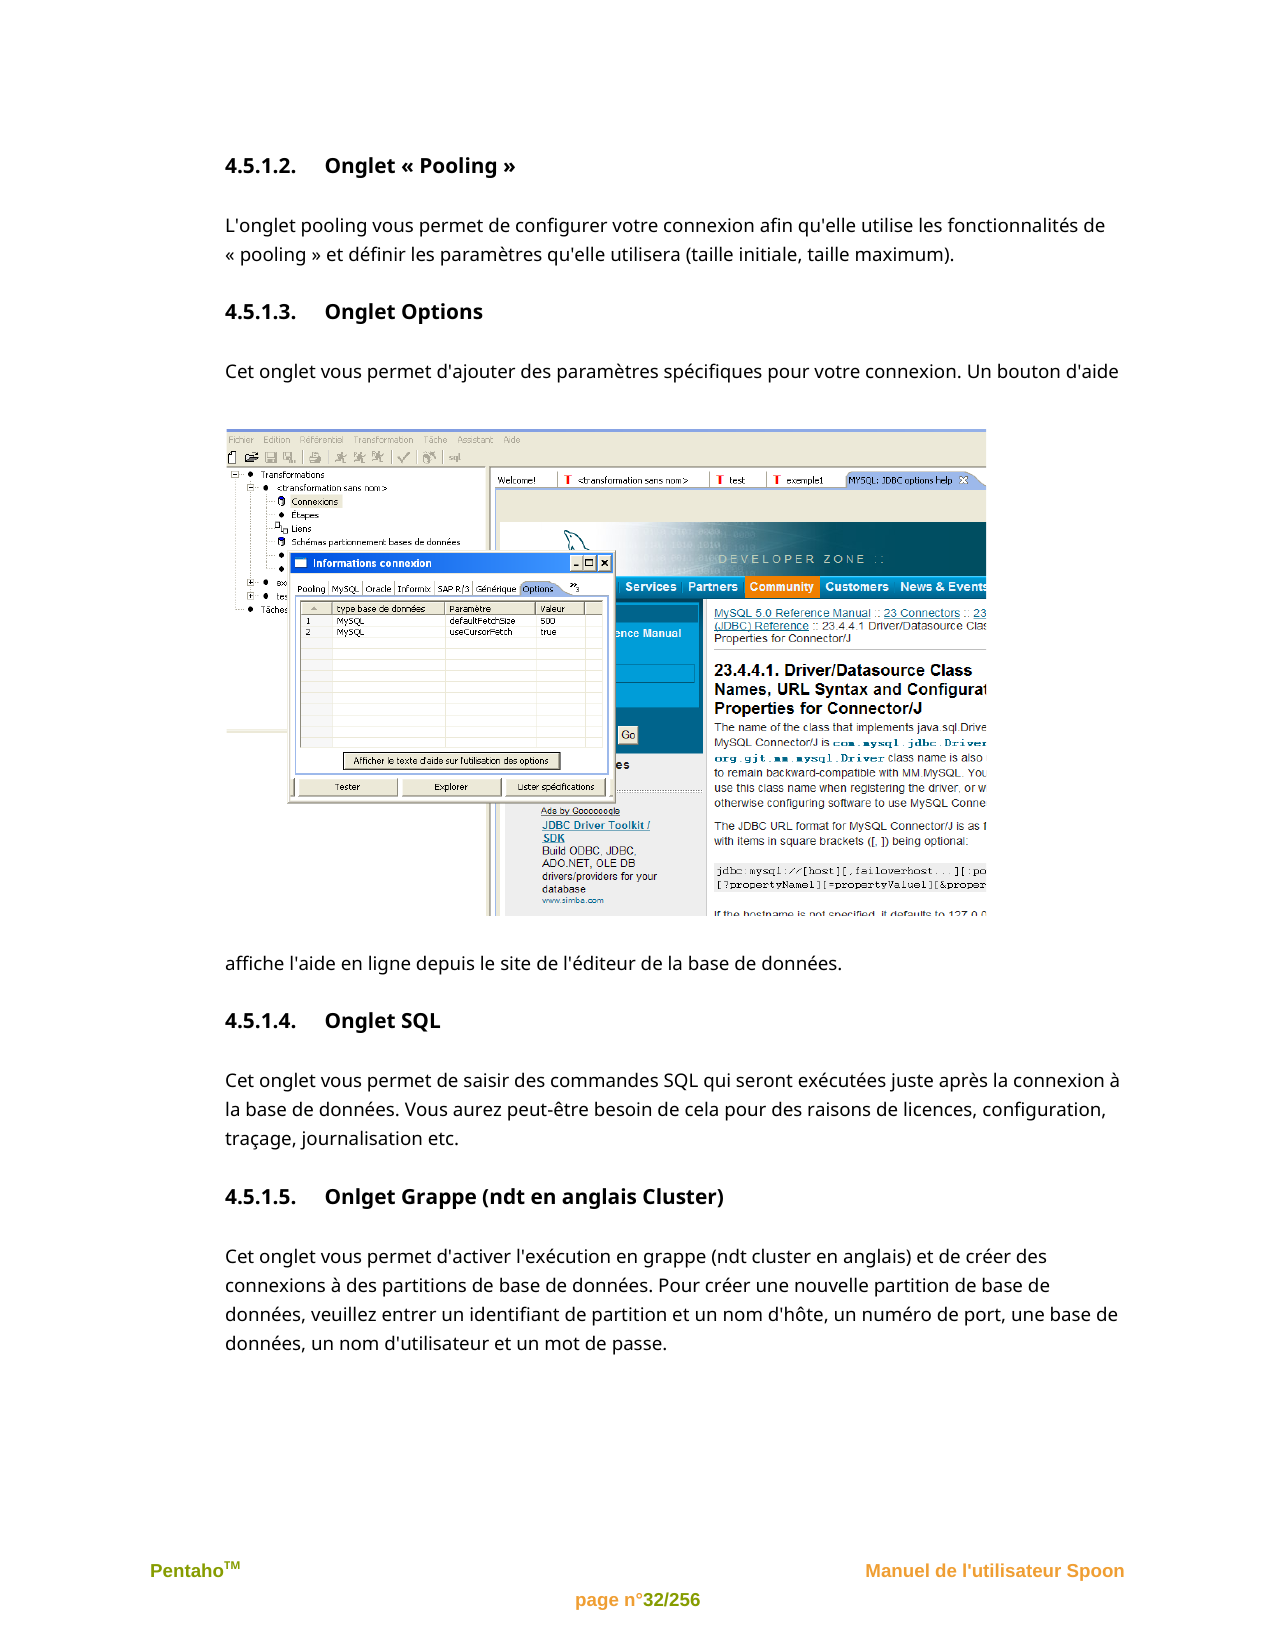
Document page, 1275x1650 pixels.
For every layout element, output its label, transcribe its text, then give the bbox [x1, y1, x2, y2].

subtitle Onglet « Pooling » [225, 150, 1125, 179]
text Cet onglet vous permet de saisir des commandes SQL qui seront exécutées juste après la connexion à la base de données. Vous aurez peut-être besoin de cela pour des raisons de licences, configuration, traçage, journalisation etc. [225, 1064, 1125, 1152]
picture [644, 630, 653, 636]
subtitle Onlget Grappe (ndt en anglais Cluster) [225, 1181, 1125, 1210]
text Cet onglet vous permet d'activer l'exécution en grappe (ndt cluster en anglais) et de créer des connexions à des partitions de base de données. Pour créer une nouvelle partition de base de données, veuillez entrer un identifiant de partition et un nom d'hôte, un numéro de port, une base de données, un nom d'utilisateur et un mot de passe. [225, 1240, 1125, 1356]
text Cet onglet vous permet d'ajouter des paramètres spécifiques pour votre connexion. Un bouton d'aide affiche l'aide en ligne depuis le site de l'éditeur de la base de données. [225, 355, 1125, 976]
subtitle Onglet SQL [225, 1005, 1125, 1034]
picture [619, 727, 638, 744]
subtitle Onglet Options [225, 296, 1125, 326]
text L'onglet pooling vous permet de configurer votre connexion afin qu'elle utilise les fonctionnalités de « pooling » et définir les paramètres qu'elle utilisera (taille initiale, taille maximum). [225, 209, 1125, 267]
picture [226, 429, 987, 916]
